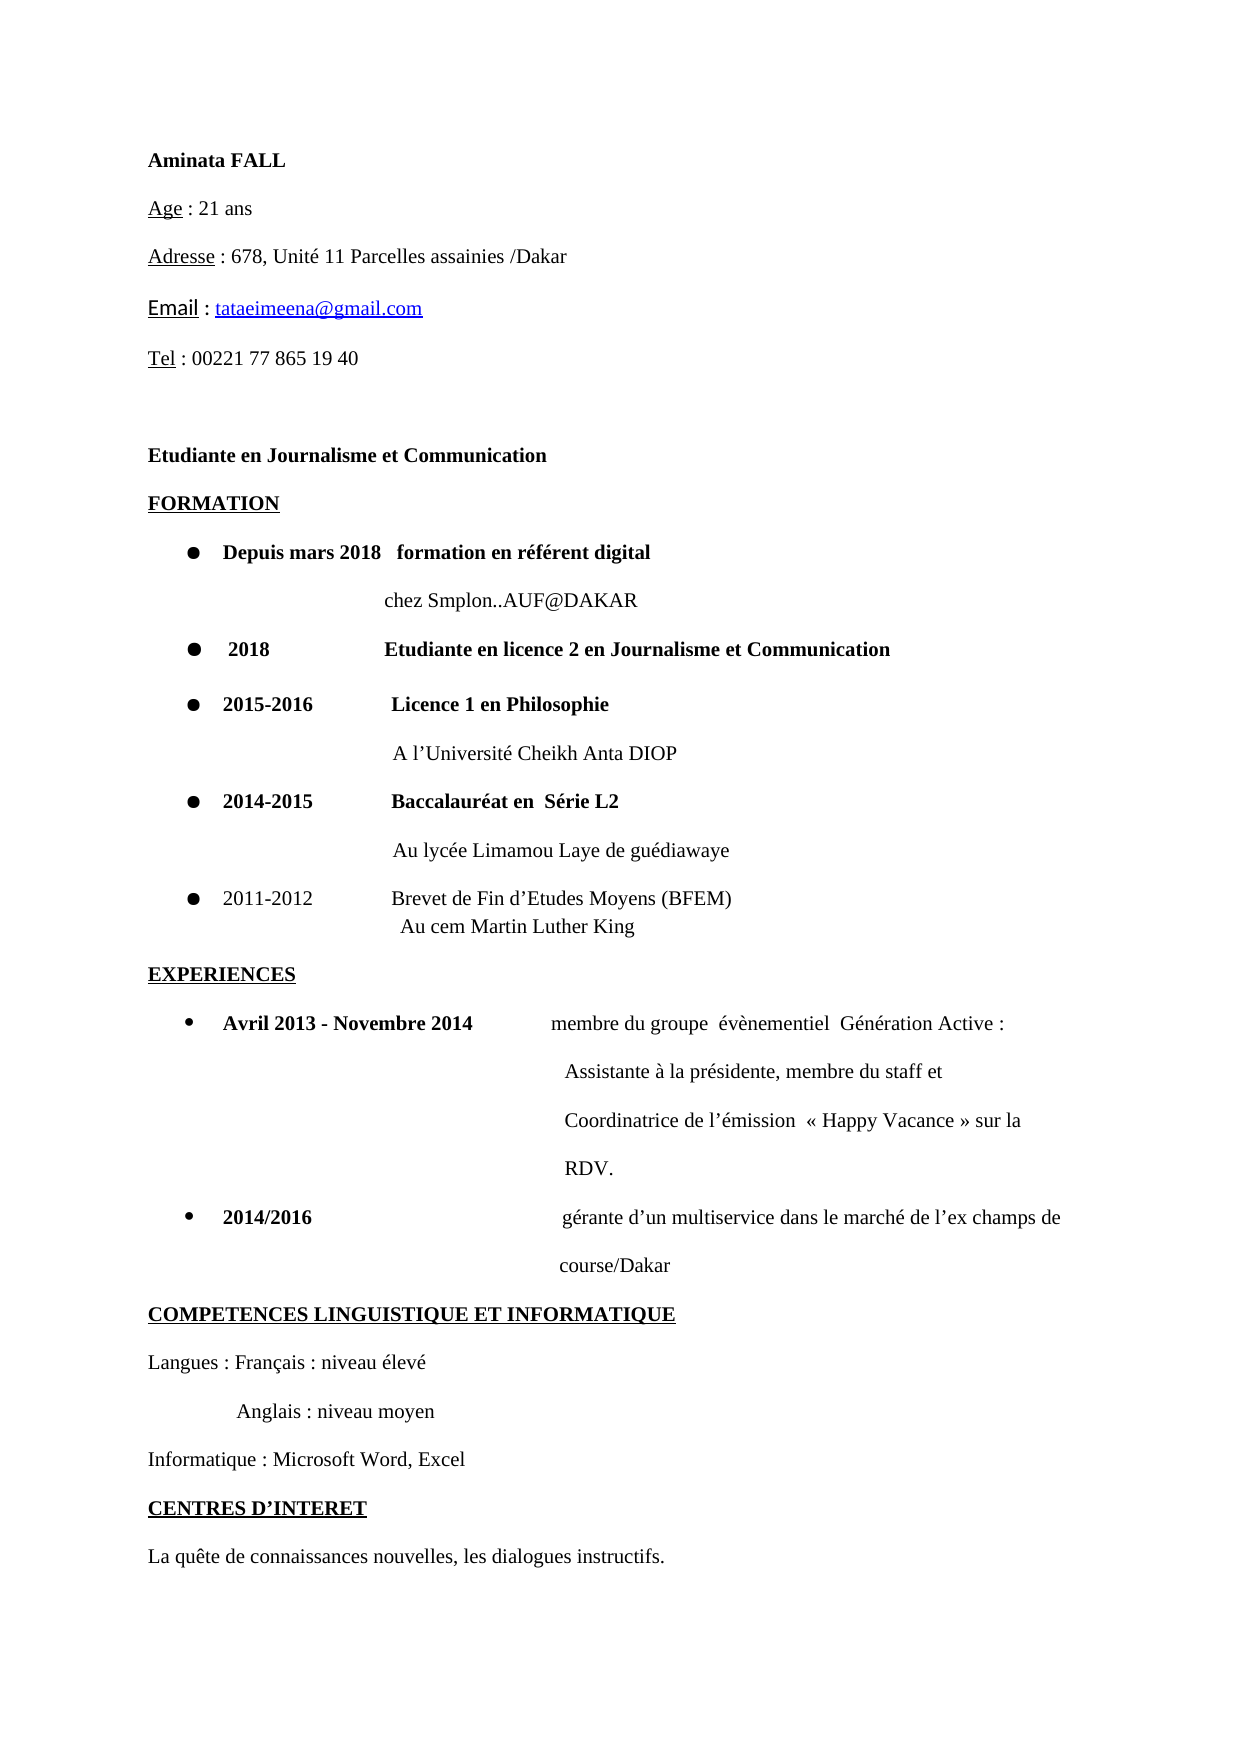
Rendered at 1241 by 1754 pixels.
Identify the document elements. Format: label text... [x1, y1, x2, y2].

list Depuis mars 2018 formation en référent digital [185, 540, 1093, 564]
text Etudiante en Journalisme et Communication [148, 443, 1093, 467]
list 2014-2015 Baccalauréat en Série L2 [185, 789, 1093, 813]
list 2014/2016 gérante d’un multiservice dans le marché de l’ex champs de [185, 1204, 1093, 1229]
text Aminata FALL [148, 148, 1093, 172]
text Langues : Français : niveau élevé [148, 1350, 1093, 1374]
text FORMATION [148, 491, 1093, 515]
text Anglais : niveau moyen [148, 1399, 1093, 1423]
text La quête de connaissances nouvelles, les dialogues instructifs. [148, 1544, 1093, 1568]
list 2015-2016 Licence 1 en Philosophie [185, 692, 1093, 716]
text course/Dakar [148, 1253, 1093, 1277]
list 2018 Etudiante en licence 2 en Journalisme et Communication [185, 637, 1093, 661]
list Avril 2013 - Novembre 2014 membre du groupe évènementiel Génération Active : [185, 1010, 1093, 1035]
text Adresse : 678, Unité 11 Parcelles assainies /Dakar [148, 244, 1093, 268]
list chez Smplon..AUF@DAKAR [185, 588, 1093, 612]
text A l’Université Cheikh Anta DIOP [148, 741, 1093, 765]
text Informatique : Microsoft Word, Excel [148, 1447, 1093, 1471]
text Au lycée Limamou Laye de guédiawaye [148, 837, 1093, 862]
text Email : tataeimeena@gmail.com [148, 293, 1093, 321]
text Tel : 00221 77 865 19 40 [148, 346, 1093, 370]
text EXPERIENCES [148, 962, 1093, 986]
text Assistante à la présidente, membre du staff et [148, 1059, 1093, 1083]
text Coordinatrice de l’émission « Happy Vacance » sur la [148, 1108, 1093, 1132]
list 2011-2012 Brevet de Fin d’Etudes Moyens (BFEM) [185, 886, 1093, 910]
text CENTRES D’INTERET [148, 1496, 1093, 1520]
text COMPETENCES LINGUISTIQUE ET INFORMATIQUE [148, 1302, 1093, 1326]
text Age : 21 ans [148, 196, 1093, 220]
list Au cem Martin Luther King [223, 913, 1093, 938]
text RDV. [148, 1156, 1093, 1180]
